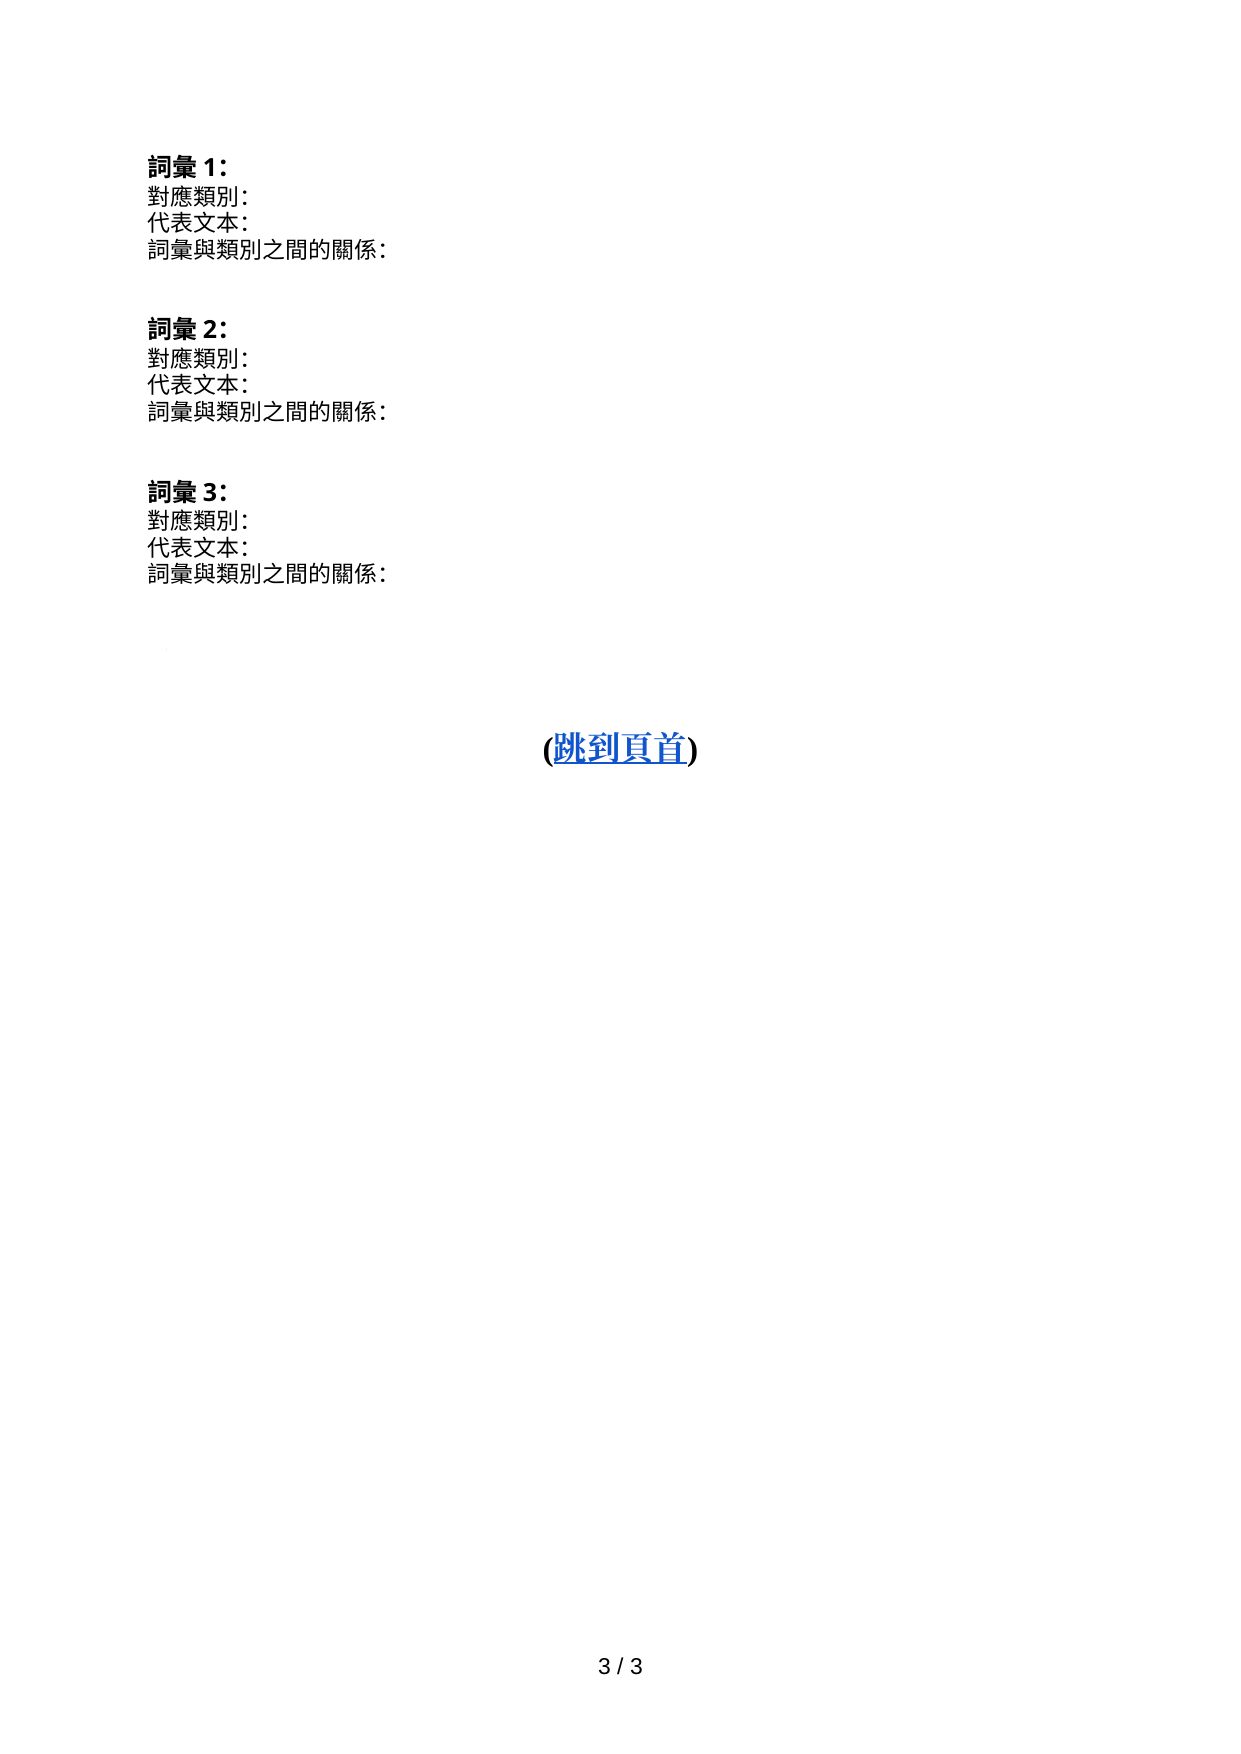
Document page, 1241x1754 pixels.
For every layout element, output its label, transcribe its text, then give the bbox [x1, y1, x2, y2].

text 對應類別： [148, 508, 1093, 534]
text 對應類別： [148, 184, 1093, 210]
text 代表文本： [148, 534, 1093, 561]
subtitle 詞彙3： [148, 472, 1093, 508]
subtitle (跳到頁首) [148, 729, 1093, 767]
text 詞彙與類別之間的關係： [148, 399, 1093, 425]
subtitle 詞彙1： [148, 148, 1093, 184]
text 詞彙與類別之間的關係： [148, 561, 1093, 587]
text 對應類別： [148, 346, 1093, 372]
text 代表文本： [148, 372, 1093, 399]
text 代表文本： [148, 210, 1093, 237]
subtitle 詞彙2： [148, 310, 1093, 346]
text 詞彙與類別之間的關係： [148, 237, 1093, 263]
